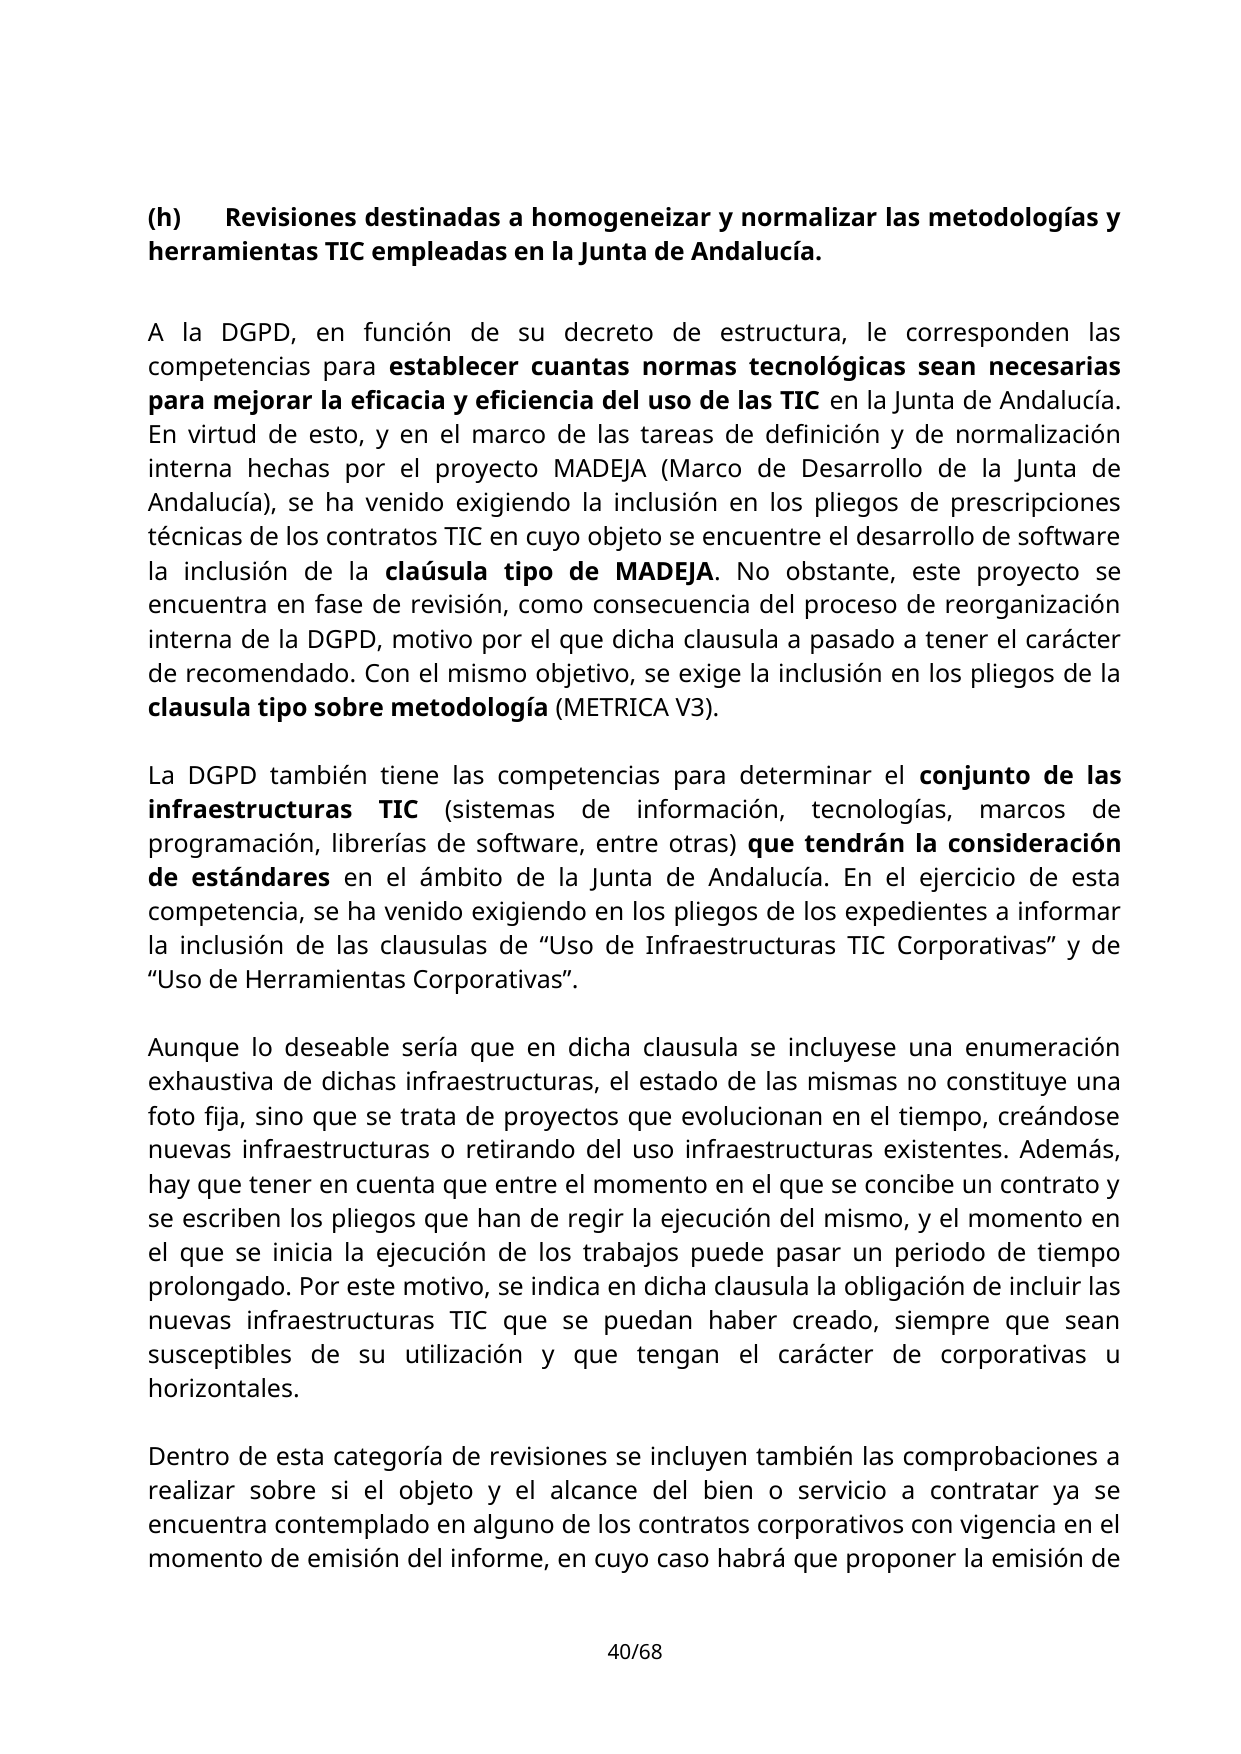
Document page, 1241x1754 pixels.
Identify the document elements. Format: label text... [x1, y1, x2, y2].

subtitle Revisiones destinadas a homogeneizar y normalizar las metodologías y herramientas TIC empleadas en la Junta de Andalucía. [148, 200, 1122, 268]
text Dentro de esta categoría de revisiones se incluyen también las comprobaciones a realizar sobre si el objeto y el alcance del bien o servicio a contratar ya se encuentra contemplado en alguno de los contratos corporativos con vigencia en el momento de emisión del informe, en cuyo caso habrá que proponer la emisión de [148, 1439, 1122, 1575]
text Aunque lo deseable sería que en dicha clausula se incluyese una enumeración exhaustiva de dichas infraestructuras, el estado de las mismas no constituye una foto fija, sino que se trata de proyectos que evolucionan en el tiempo, creándose nuevas infraestructuras o retirando del uso infraestructuras existentes. Además, hay que tener en cuenta que entre el momento en el que se concibe un contrato y se escriben los pliegos que han de regir la ejecución del mismo, y el momento en el que se inicia la ejecución de los trabajos puede pasar un periodo de tiempo prolongado. Por este motivo, se indica en dicha clausula la obligación de incluir las nuevas infraestructuras TIC que se puedan haber creado, siempre que sean susceptibles de su utilización y que tengan el carácter de corporativas u horizontales. [148, 1030, 1122, 1405]
text La DGPD también tiene las competencias para determinar el conjunto de las infraestructuras TIC (sistemas de información, tecnologías, marcos de programación, librerías de software, entre otras) que tendrán la consideración de estándares en el ámbito de la Junta de Andalucía. En el ejercicio de esta competencia, se ha venido exigiendo en los pliegos de los expedientes a informar la inclusión de las clausulas de “Uso de Infraestructuras TIC Corporativas” y de “Uso de Herramientas Corporativas”. [148, 757, 1122, 996]
text A la DGPD, en función de su decreto de estructura, le corresponden las competencias para establecer cuantas normas tecnológicas sean necesarias para mejorar la eficacia y eficiencia del uso de las TIC en la Junta de Andalucía. En virtud de esto, y en el marco de las tareas de definición y de normalización interna hechas por el proyecto MADEJA (Marco de Desarrollo de la Junta de Andalucía), se ha venido exigiendo la inclusión en los pliegos de prescripciones técnicas de los contratos TIC en cuyo objeto se encuentre el desarrollo de software la inclusión de la claúsula tipo de MADEJA. No obstante, este proyecto se encuentra en fase de revisión, como consecuencia del proceso de reorganización interna de la DGPD, motivo por el que dicha clausula a pasado a tener el carácter de recomendado. Con el mismo objetivo, se exige la inclusión en los pliegos de la clausula tipo sobre metodología (METRICA V3). [148, 315, 1122, 723]
